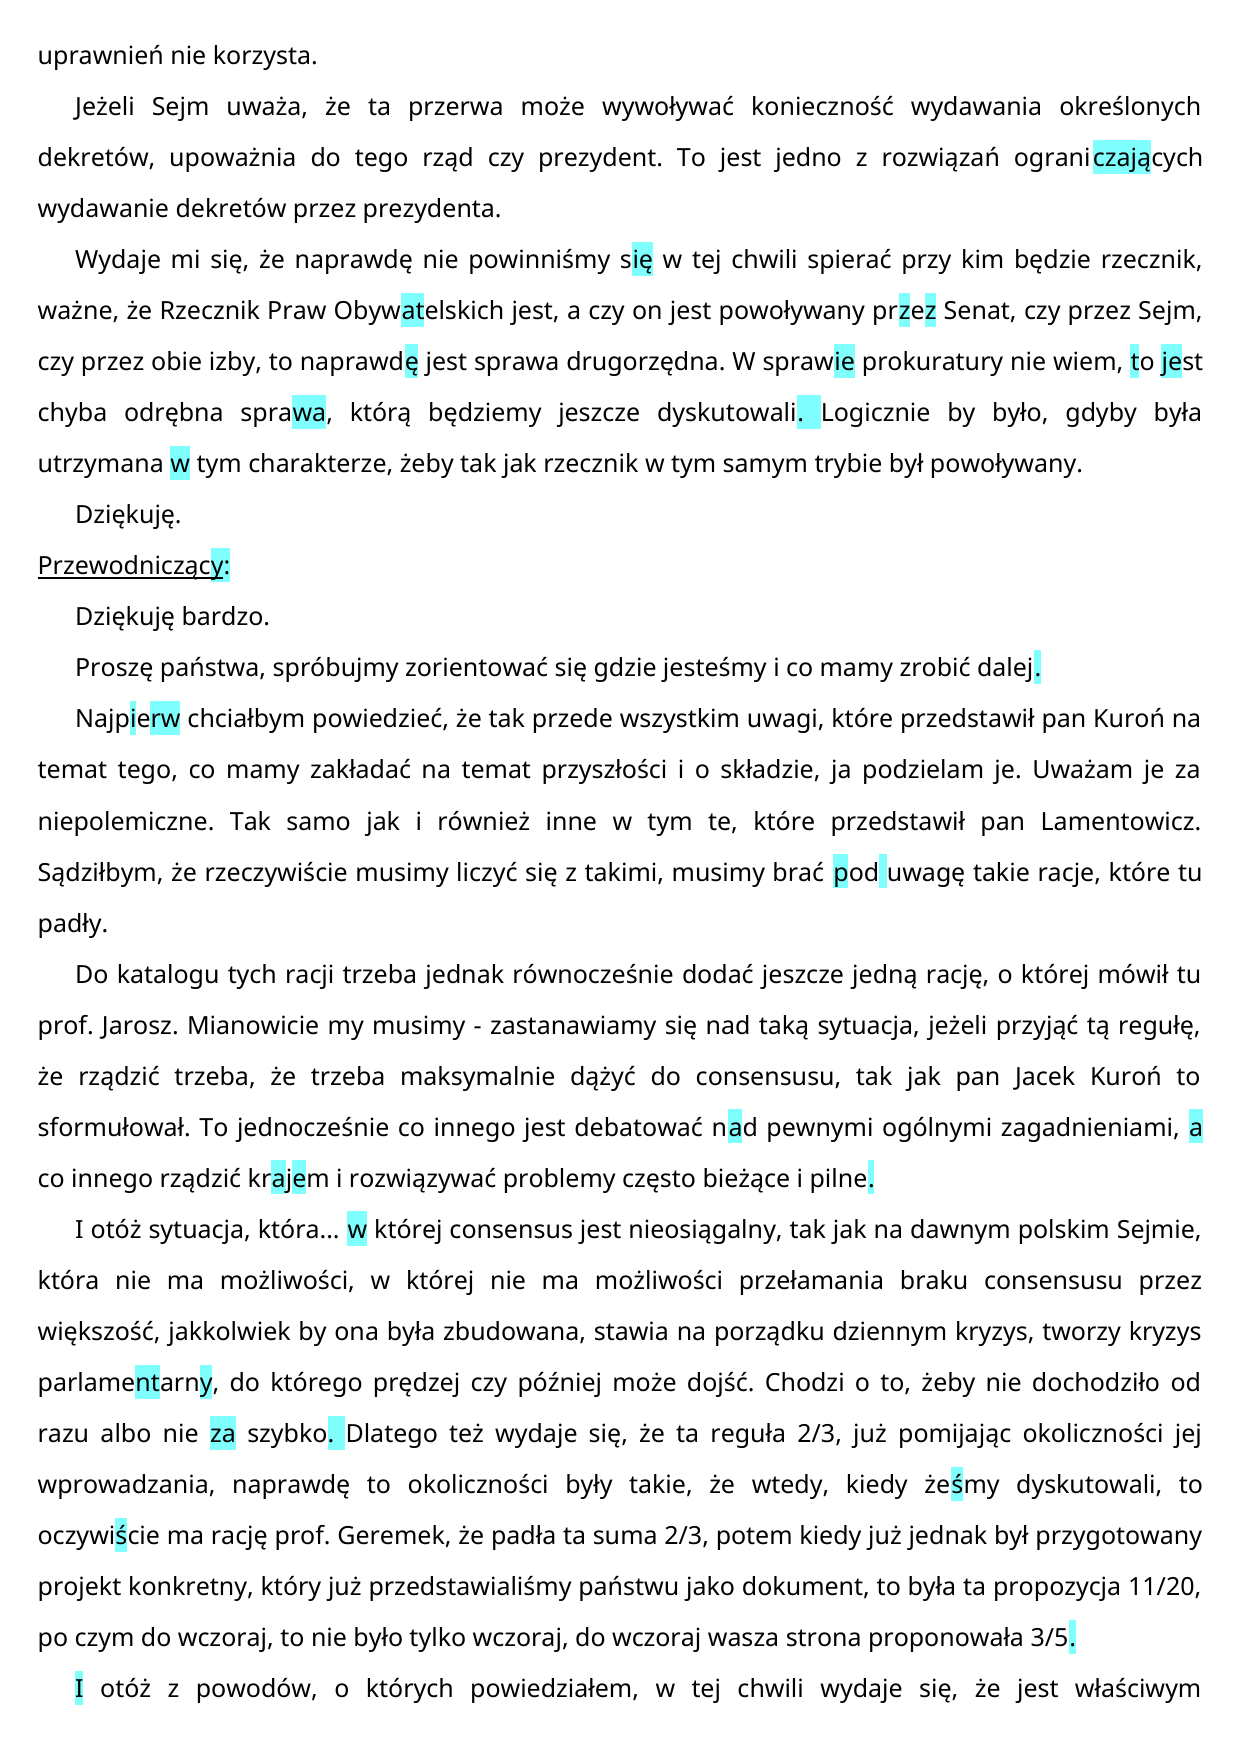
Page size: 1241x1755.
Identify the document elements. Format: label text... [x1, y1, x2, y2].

text I otóż sytuacja, która... w której consensus jest nieosiągalny, tak jak na dawnym polskim Sejmie, która nie ma możliwości, w której nie ma możliwości przełamania braku consensusu przez większość, jakkolwiek by ona była zbudowana, stawia na porządku dziennym kryzys, tworzy kryzys parlamentarny, do którego prędzej czy później może dojść. Chodzi o to, żeby nie dochodziło od razu albo nie za szybko. Dlatego też wydaje się, że ta reguła 2/3, już pomijając okoliczności jej wprowadzania, naprawdę to okoliczności były takie, że wtedy, kiedy żeśmy dyskutowali, to oczywiście ma rację prof. Geremek, że padła ta suma 2/3, potem kiedy już jednak był przygotowany projekt konkretny, który już przedstawialiśmy państwu jako dokument, to była ta propozycja 11/20, po czym do wczoraj, to nie było tylko wczoraj, do wczoraj wasza strona proponowała 3/5. [37, 1211, 1203, 1654]
text Proszę państwa, spróbujmy zorientować się gdzie jesteśmy i co mamy zrobić dalej. [37, 650, 1203, 684]
text uprawnień nie korzysta. [37, 37, 1203, 72]
text Do katalogu tych racji trzeba jednak równocześnie dodać jeszcze jedną rację, o której mówił tu prof. Jarosz. Mianowicie my musimy - zastanawiamy się nad taką sytuacja, jeżeli przyjąć tą regułę, że rządzić trzeba, że trzeba maksymalnie dążyć do consensusu, tak jak pan Jacek Kuroń to sformułował. To jednocześnie co innego jest debatować nad pewnymi ogólnymi zagadnieniami, a co innego rządzić krajem i rozwiązywać problemy często bieżące i pilne. [37, 956, 1203, 1194]
text Dziękuję. [37, 497, 1203, 531]
text Najpierw chciałbym powiedzieć, że tak przede wszystkim uwagi, które przedstawił pan Kuroń na temat tego, co mamy zakładać na temat przyszłości i o składzie, ja podzielam je. Uważam je za niepolemiczne. Tak samo jak i również inne w tym te, które przedstawił pan Lamentowicz. Sądziłbym, że rzeczywiście musimy liczyć się z takimi, musimy brać pod uwagę takie racje, które tu padły. [37, 701, 1203, 939]
text Wydaje mi się, że naprawdę nie powinniśmy się w tej chwili spierać przy kim będzie rzecznik, ważne, że Rzecznik Praw Obywatelskich jest, a czy on jest powoływany przez Senat, czy przez Sejm, czy przez obie izby, to naprawdę jest sprawa drugorzędna. W sprawie prokuratury nie wiem, to jest chyba odrębna sprawa, którą będziemy jeszcze dyskutowali. Logicznie by było, gdyby była utrzymana w tym charakterze, żeby tak jak rzecznik w tym samym trybie był powoływany. [37, 242, 1203, 480]
text Jeżeli Sejm uważa, że ta przerwa może wywoływać konieczność wydawania określonych dekretów, upoważnia do tego rząd czy prezydent. To jest jedno z rozwiązań ograniczających wydawanie dekretów przez prezydenta. [37, 88, 1203, 225]
text Przewodniczący: [37, 548, 1203, 582]
text I otóż z powodów, o których powiedziałem, w tej chwili wydaje się, że jest właściwym [37, 1671, 1203, 1705]
text Dziękuję bardzo. [37, 599, 1203, 633]
